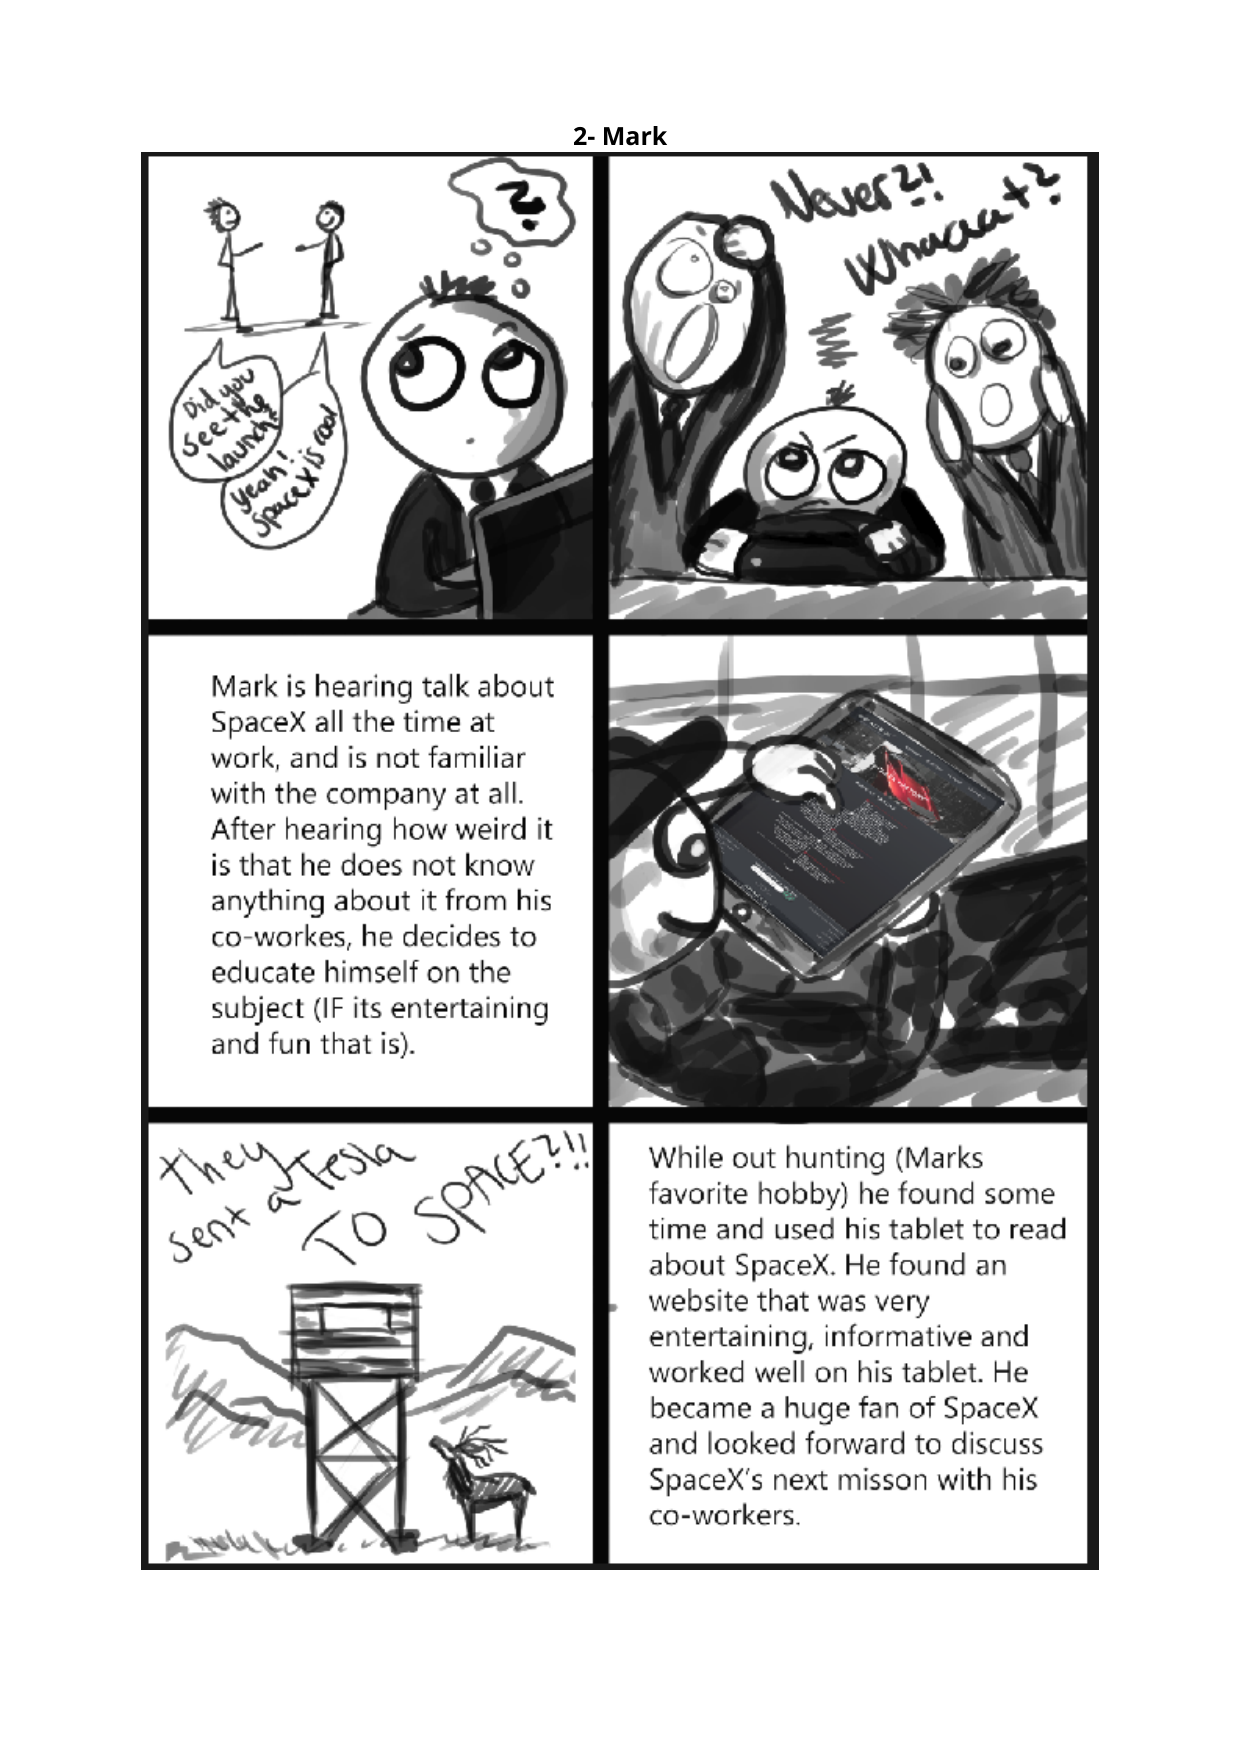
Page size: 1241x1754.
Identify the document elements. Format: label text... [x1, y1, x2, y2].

picture [141, 152, 1099, 1570]
text 2- Mark [118, 118, 1122, 152]
